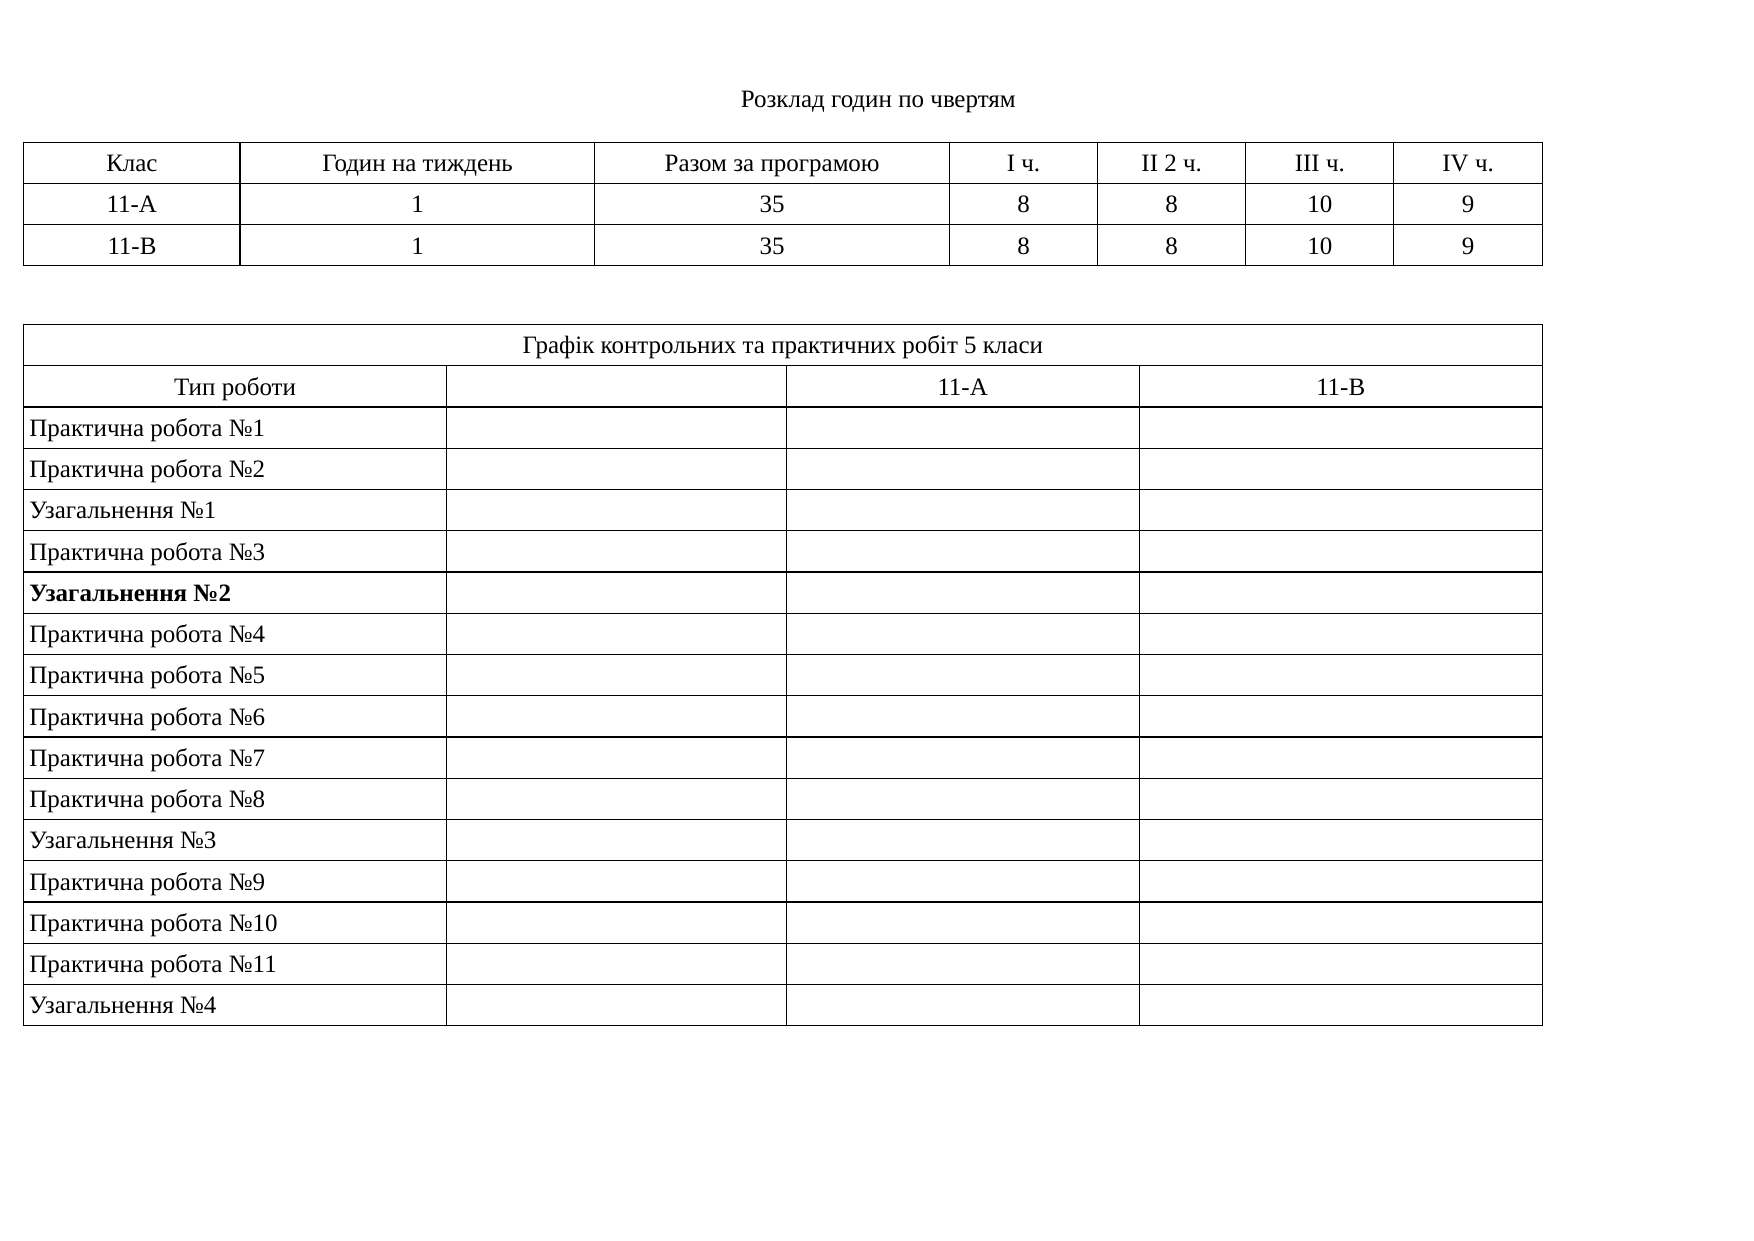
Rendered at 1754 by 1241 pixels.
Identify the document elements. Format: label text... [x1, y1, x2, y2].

table_cell [447, 820, 786, 860]
table_cell 1 [241, 184, 594, 224]
table_cell [787, 449, 1139, 489]
table_cell Практична робота №6 [24, 696, 446, 736]
table_cell Практична робота №8 [24, 779, 446, 819]
table_cell 8 [1098, 225, 1245, 265]
table_cell 10 [1246, 225, 1393, 265]
table_cell [447, 573, 786, 613]
table_header Клас [24, 143, 239, 183]
table_cell [787, 903, 1139, 943]
table_header III ч. [1246, 143, 1393, 183]
table_cell [1140, 408, 1542, 448]
table_cell 9 [1394, 184, 1542, 224]
table_header І ч. [950, 143, 1097, 183]
table_cell 8 [950, 184, 1097, 224]
table_cell 8 [950, 225, 1097, 265]
table_cell [787, 944, 1139, 984]
table_cell 11-В [24, 225, 239, 265]
table_cell [1140, 903, 1542, 943]
table_cell 35 [595, 184, 949, 224]
table_cell [787, 614, 1139, 654]
table_cell [1140, 531, 1542, 571]
table_cell Практична робота №7 [24, 738, 446, 778]
table_cell Узагальнення №1 [24, 490, 446, 530]
table_cell [447, 366, 786, 406]
table_cell 9 [1394, 225, 1542, 265]
table_cell Практична робота №9 [24, 861, 446, 901]
table_cell [787, 985, 1139, 1025]
table_cell [787, 490, 1139, 530]
table_header Годин на тиждень [241, 143, 594, 183]
table_cell [447, 696, 786, 736]
table_cell Практична робота №5 [24, 655, 446, 695]
table_cell Практична робота №1 [24, 408, 446, 448]
table_cell [1140, 944, 1542, 984]
text Розклад годин по чвертям [19, 84, 1737, 113]
table_cell [787, 408, 1139, 448]
table_cell [1140, 820, 1542, 860]
table_header II 2 ч. [1098, 143, 1245, 183]
table_cell Узагальнення №2 [24, 573, 446, 613]
table_cell 35 [595, 225, 949, 265]
table_cell [447, 861, 786, 901]
table_cell [447, 531, 786, 571]
table_cell 11-А [787, 366, 1139, 406]
table_cell [787, 861, 1139, 901]
table_cell Практична робота №10 [24, 903, 446, 943]
table_cell [1140, 490, 1542, 530]
table_cell [1140, 779, 1542, 819]
table_cell [787, 779, 1139, 819]
table_cell [447, 614, 786, 654]
table_cell Практична робота №11 [24, 944, 446, 984]
table_cell Практична робота №4 [24, 614, 446, 654]
table_cell Практична робота №2 [24, 449, 446, 489]
table_cell [447, 490, 786, 530]
table_cell [447, 408, 786, 448]
table_cell [1140, 696, 1542, 736]
table_cell [1140, 738, 1542, 778]
table_cell [447, 655, 786, 695]
table_cell [447, 985, 786, 1025]
table_cell Тип роботи [24, 366, 446, 406]
table_cell Узагальнення №3 [24, 820, 446, 860]
table_cell Узагальнення №4 [24, 985, 446, 1025]
table_cell [1140, 861, 1542, 901]
table_cell 11-А [24, 184, 239, 224]
table_cell 1 [241, 225, 594, 265]
table_header Разом за програмою [595, 143, 949, 183]
table_cell 8 [1098, 184, 1245, 224]
table_cell [787, 573, 1139, 613]
table_header Графік контрольних та практичних робіт 5 класи [24, 325, 1542, 365]
table_cell Практична робота №3 [24, 531, 446, 571]
table_cell 10 [1246, 184, 1393, 224]
table_cell [447, 903, 786, 943]
table_cell [1140, 614, 1542, 654]
table_cell [787, 696, 1139, 736]
table_cell [787, 655, 1139, 695]
table_cell [1140, 655, 1542, 695]
table_cell [447, 738, 786, 778]
table_cell [447, 449, 786, 489]
table_cell [1140, 449, 1542, 489]
table_cell [1140, 573, 1542, 613]
table_cell [447, 779, 786, 819]
table_cell [787, 738, 1139, 778]
table_header IV ч. [1394, 143, 1542, 183]
table_cell [1140, 985, 1542, 1025]
table_cell [447, 944, 786, 984]
table_cell [787, 820, 1139, 860]
table_cell [787, 531, 1139, 571]
table_cell 11-В [1140, 366, 1542, 406]
